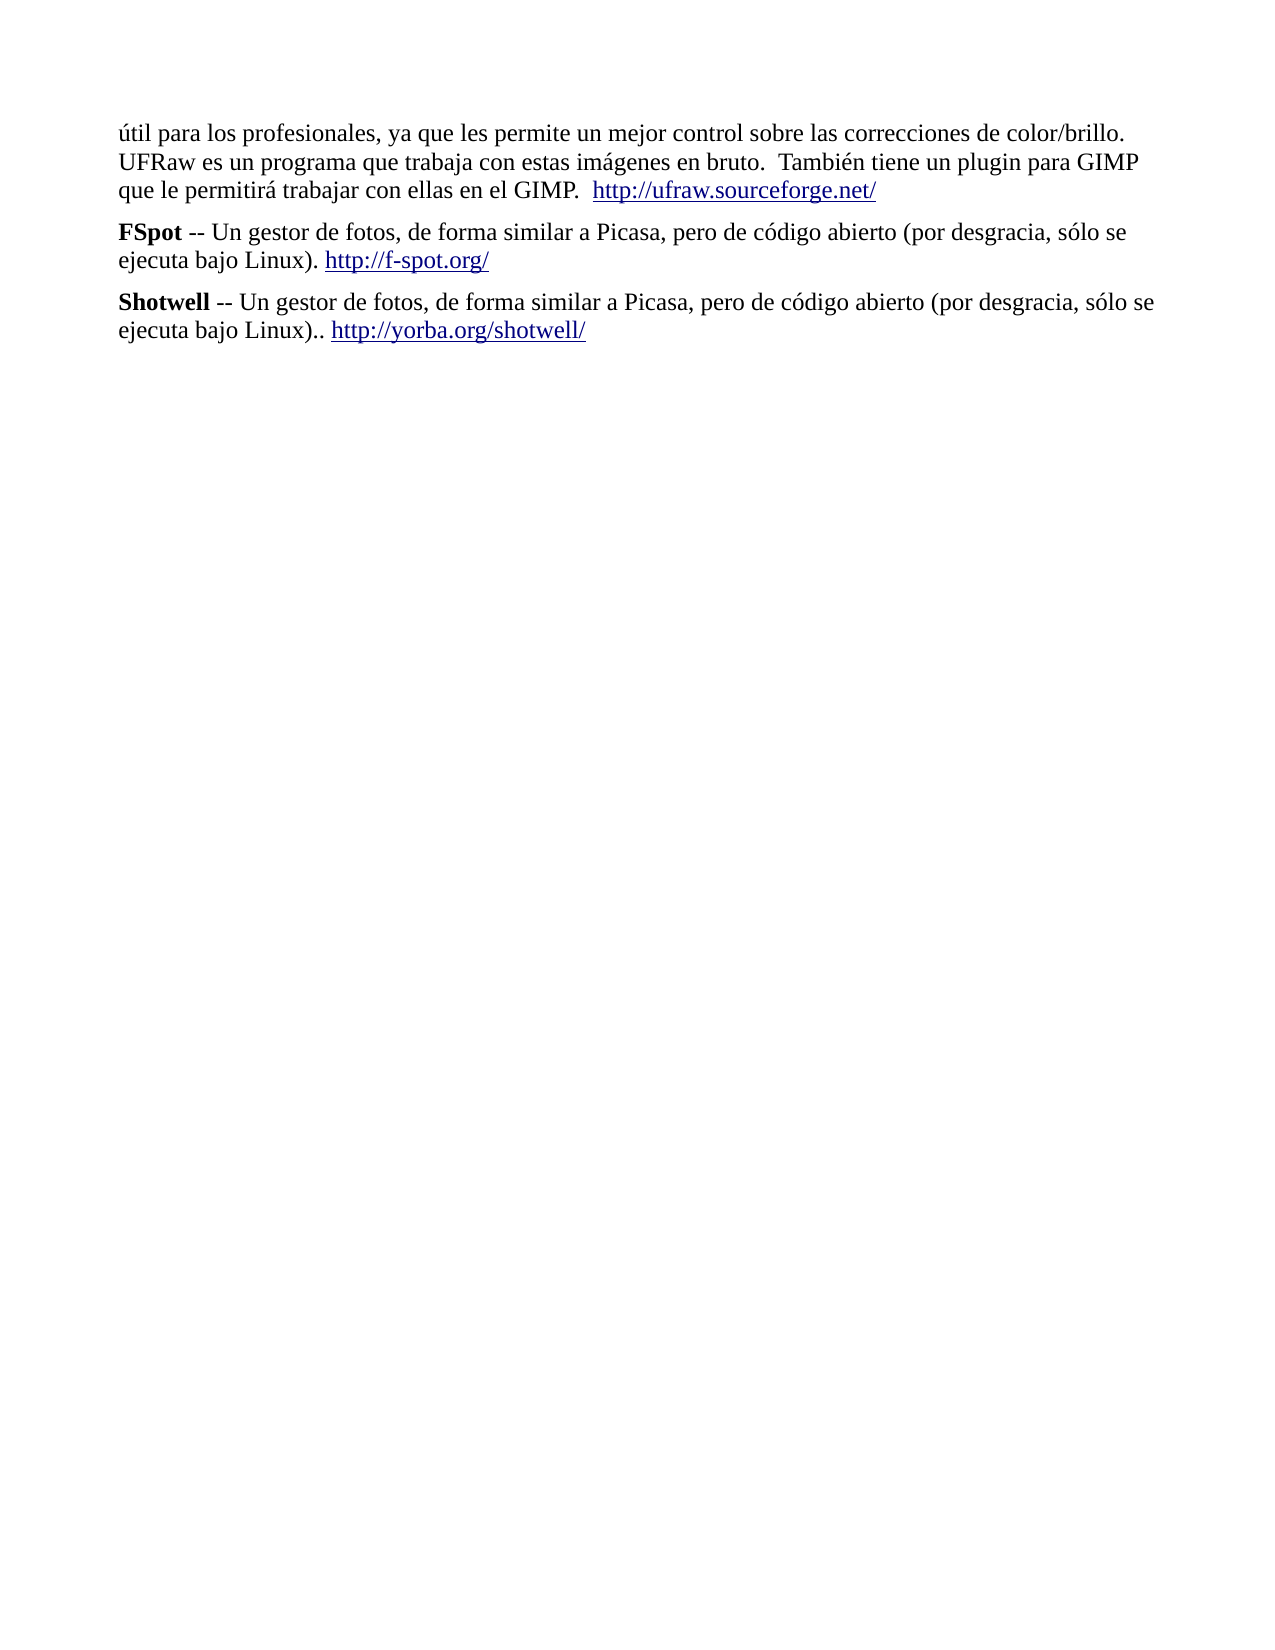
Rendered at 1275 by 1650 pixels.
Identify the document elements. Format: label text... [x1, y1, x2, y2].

text FSpot -- Un gestor de fotos, de forma similar a Picasa, pero de código abierto (por desgracia, sólo se ejecuta bajo Linux). http://f-spot.org/ [118, 217, 1157, 274]
text útil para los profesionales, ya que les permite un mejor control sobre las correcciones de color/brillo. UFRaw es un programa que trabaja con estas imágenes en bruto. También tiene un plugin para GIMP que le permitirá trabajar con ellas en el GIMP. http://ufraw.sourceforge.net/ [118, 118, 1157, 204]
text Shotwell -- Un gestor de fotos, de forma similar a Picasa, pero de código abierto (por desgracia, sólo se ejecuta bajo Linux).. http://yorba.org/shotwell/ [118, 287, 1157, 344]
